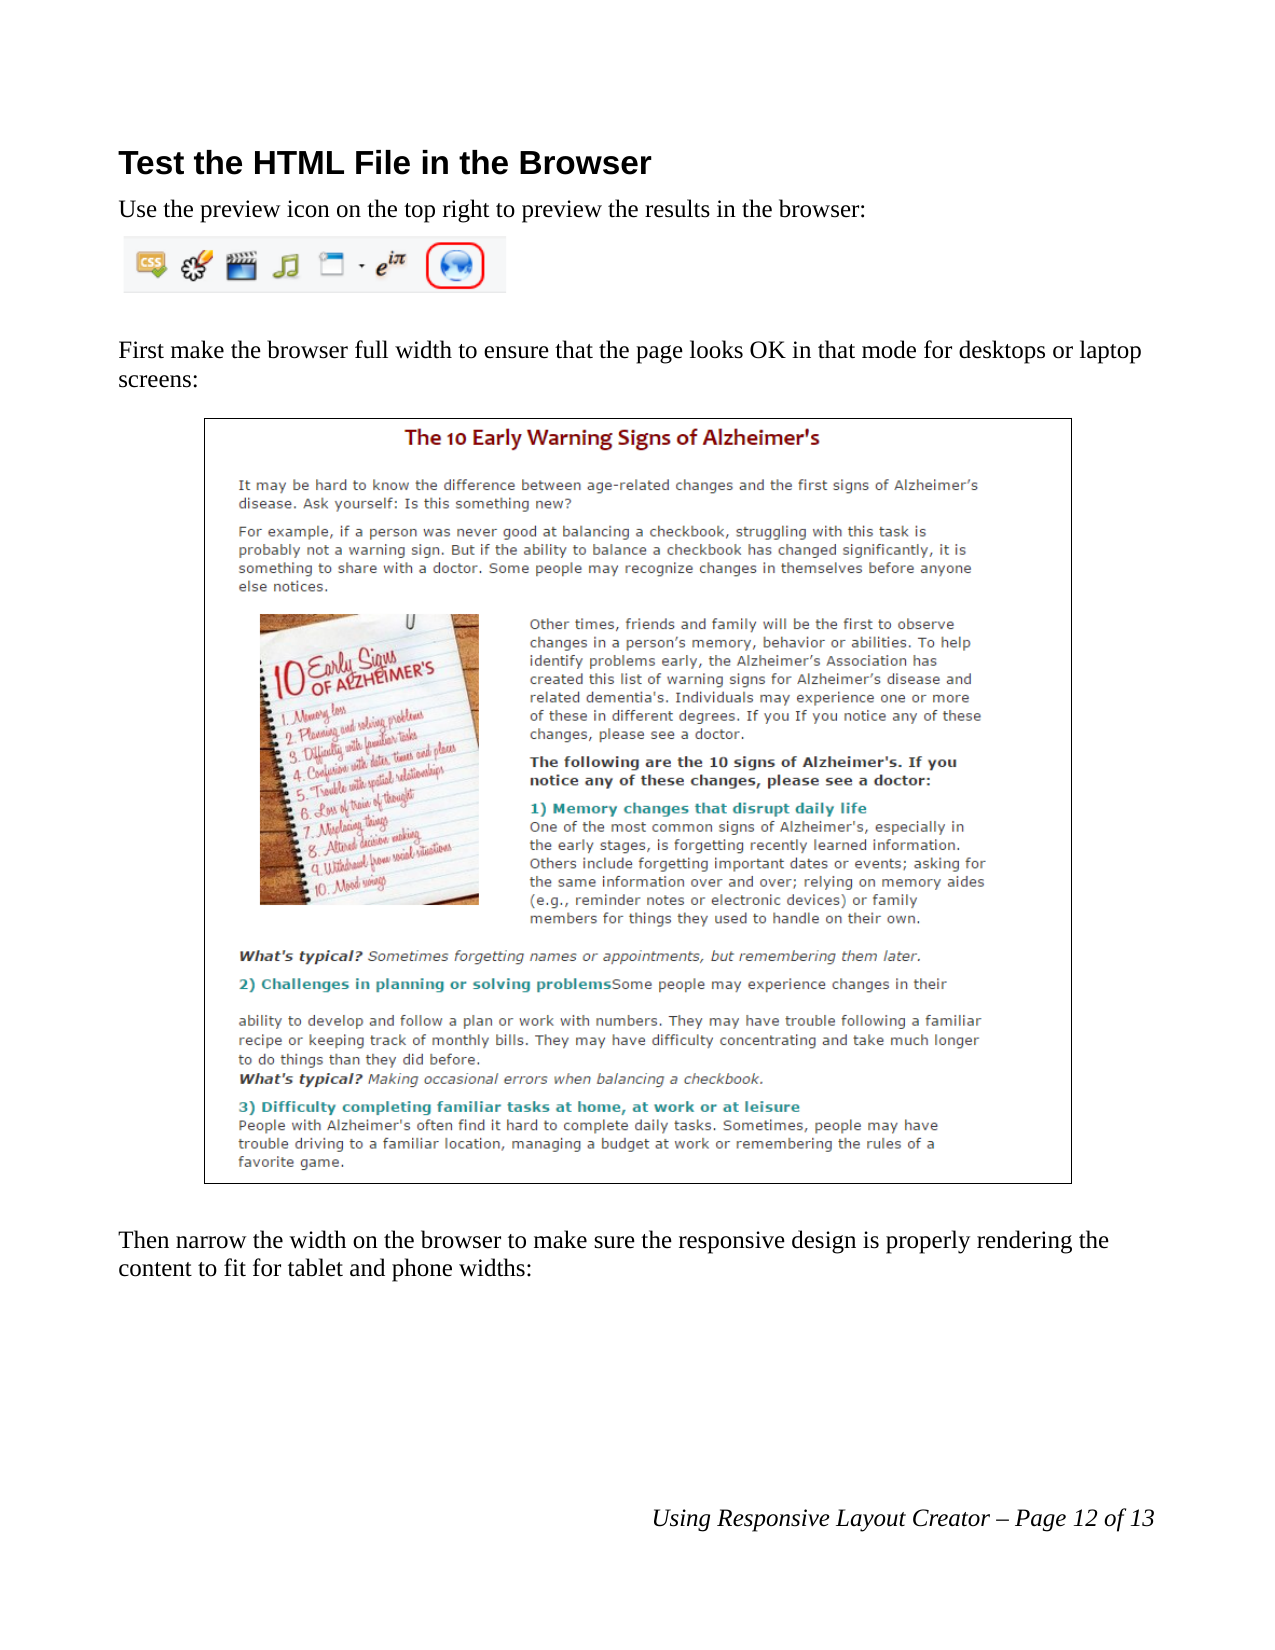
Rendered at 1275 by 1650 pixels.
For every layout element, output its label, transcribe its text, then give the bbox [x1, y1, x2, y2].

text Then narrow the width on the browser to make sure the responsive design is properly rendering the content to fit for tablet and phone widths: [118, 1225, 1157, 1282]
text First make the browser full width to ensure that the page looks OK in that mode for desktops or laptop screens: [118, 335, 1157, 393]
picture [123, 236, 507, 293]
subtitle Test the HTML File in the Browser [118, 143, 1157, 182]
text Use the preview icon on the top right to preview the results in the browser: [118, 194, 1157, 223]
picture [205, 419, 1070, 1182]
